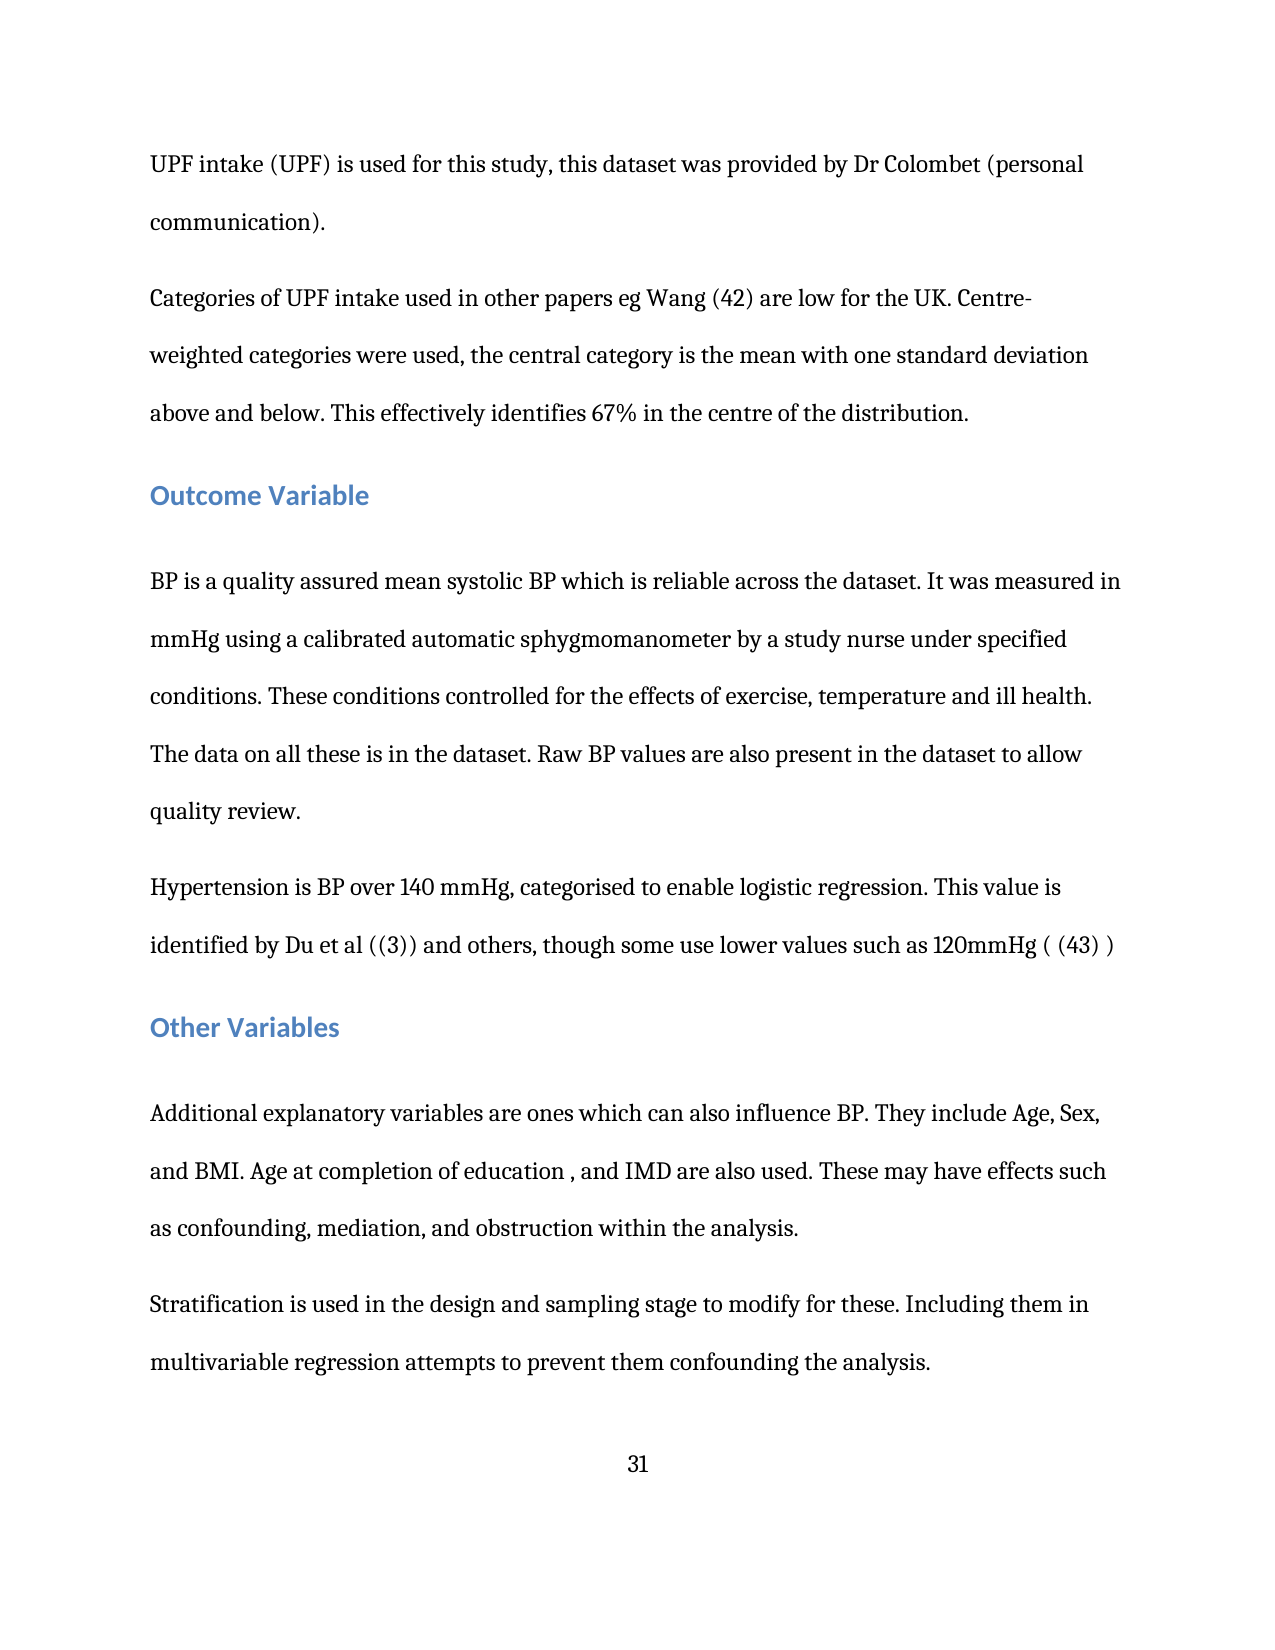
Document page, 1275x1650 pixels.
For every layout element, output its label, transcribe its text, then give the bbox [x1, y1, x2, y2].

text UPF intake (UPF) is used for this study, this dataset was provided by Dr Colombet (personal communication). [150, 150, 1125, 236]
text BP is a quality assured mean systolic BP which is reliable across the dataset. It was measured in mmHg using a calibrated automatic sphygmomanometer by a study nurse under specified conditions. These conditions controlled for the effects of exercise, temperature and ill health. The data on all these is in the dataset. Raw BP values are also present in the dataset to allow quality review. [150, 567, 1125, 826]
text Additional explanatory variables are ones which can also influence BP. They include Age, Sex, and BMI. Age at completion of education , and IMD are also used. These may have effects such as confounding, mediation, and obstruction within the analysis. [150, 1099, 1125, 1243]
text Hypertension is BP over 140 mmHg, categorised to enable logistic regression. This value is identified by Du et al ((3)) and others, though some use lower values such as 120mmHg ( (43) ) [150, 873, 1125, 959]
text Stratification is used in the design and sampling stage to modify for these. Including them in multivariable regression attempts to prevent them confounding the analysis. [150, 1290, 1125, 1377]
text Categories of UPF intake used in other papers eg Wang (42) are low for the UK. Centre-weighted categories were used, the central category is the mean with one standard deviation above and below. This effectively identifies 67% in the centre of the distribution. [150, 284, 1125, 427]
subtitle Other Variables [150, 1009, 1125, 1045]
subtitle Outcome Variable [150, 477, 1125, 513]
